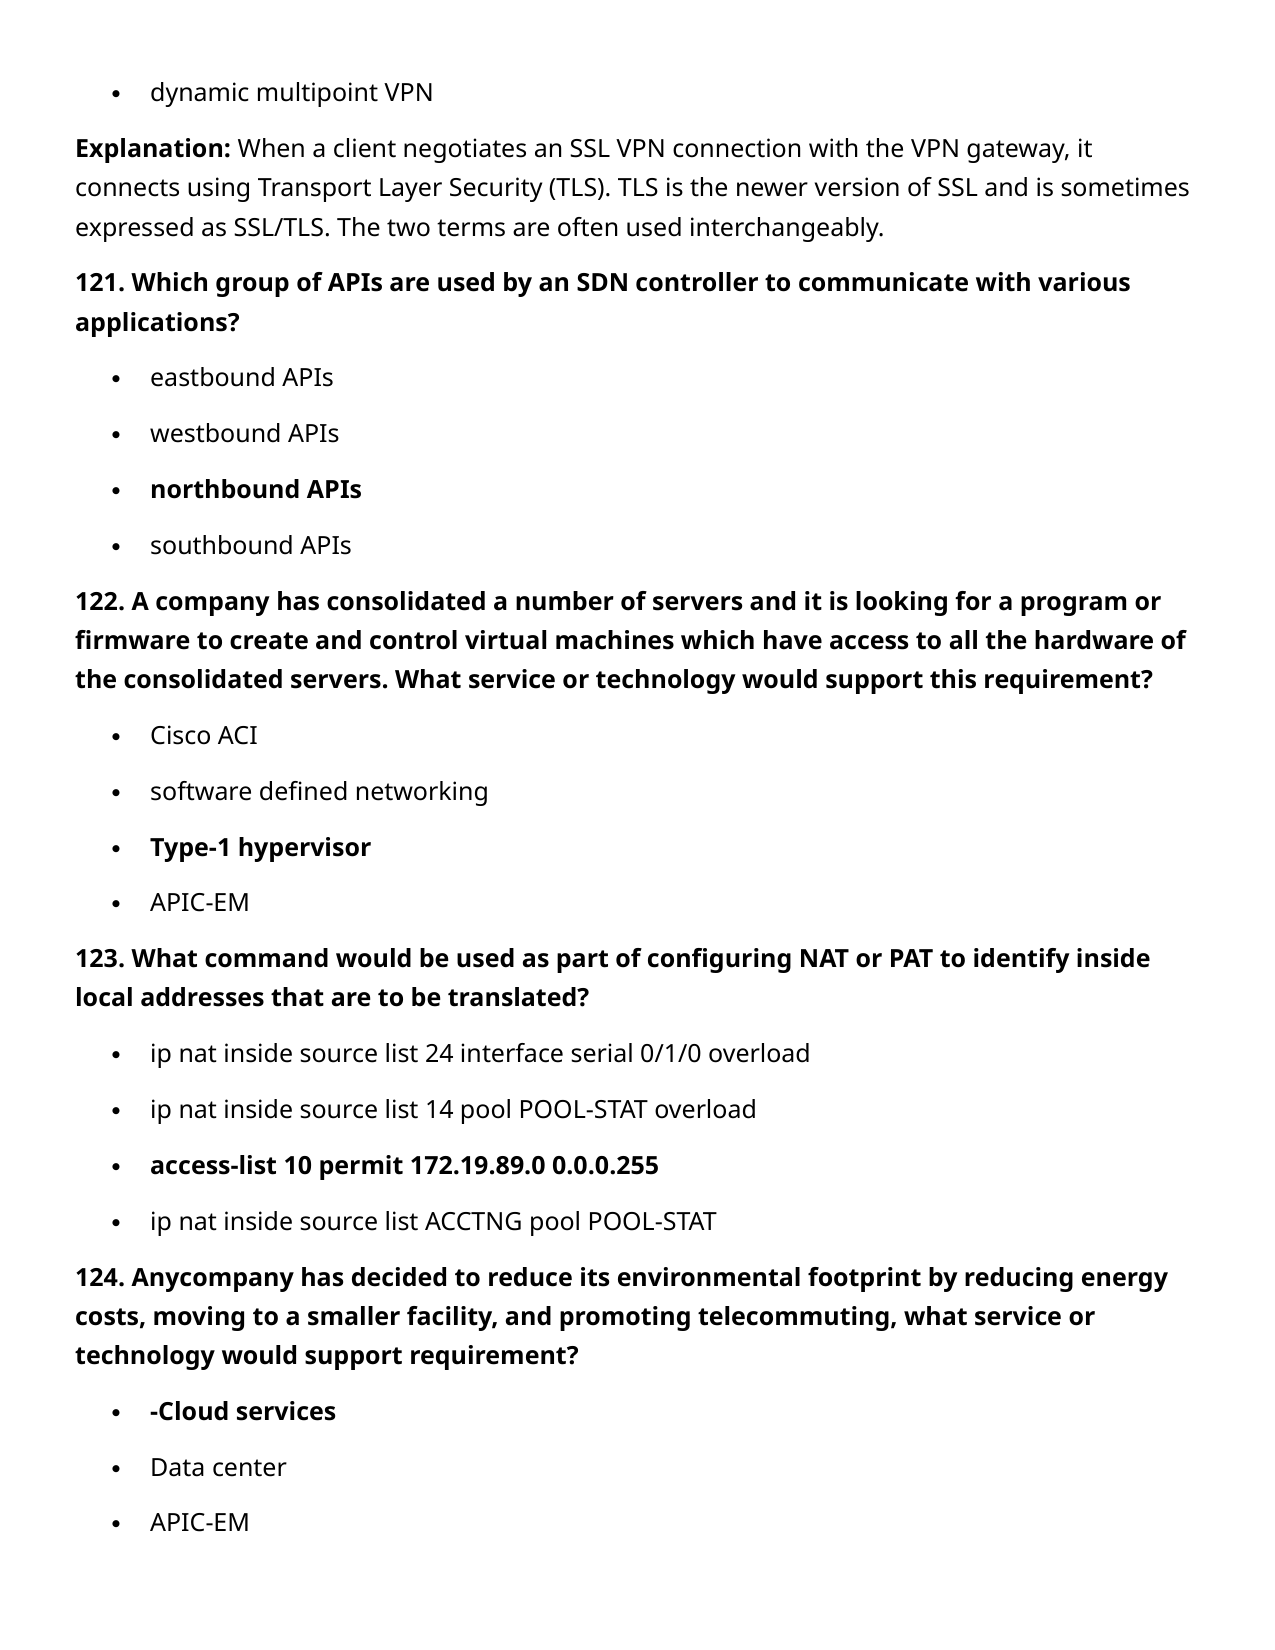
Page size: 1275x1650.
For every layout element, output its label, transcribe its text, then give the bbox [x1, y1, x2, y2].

text 121. Which group of APIs are used by an SDN controller to communicate with various applications? [75, 265, 1200, 338]
list software defined networking [112, 773, 1200, 807]
text 122. A company has consolidated a number of servers and it is looking for a program or firmware to create and control virtual machines which have access to all the hardware of the consolidated servers. What service or technology would support this requirement? [75, 583, 1200, 696]
list ip nat inside source list 14 pool POOL-STAT overload [112, 1092, 1200, 1126]
list -Cloud services [112, 1393, 1200, 1427]
list APIC-EM [112, 1505, 1200, 1539]
list Cisco ACI [112, 717, 1200, 752]
text 124. Anycompany has decided to reduce its environmental footprint by reducing energy costs, moving to a smaller facility, and promoting telecommuting, what service or technology would support requirement? [75, 1259, 1200, 1372]
list Data center [112, 1449, 1200, 1483]
list ip nat inside source list ACCTNG pool POOL-STAT [112, 1203, 1200, 1237]
list ip nat inside source list 24 interface serial 0/1/0 overload [112, 1036, 1200, 1070]
list eastbound APIs [112, 360, 1200, 394]
list APIC-EM [112, 885, 1200, 919]
list southbound APIs [112, 527, 1200, 562]
list access-list 10 permit 172.19.89.0 0.0.0.255 [112, 1147, 1200, 1182]
list northbound APIs [112, 472, 1200, 506]
text 123. What command would be used as part of configuring NAT or PAT to identify inside local addresses that are to be translated? [75, 941, 1200, 1014]
list dynamic multipoint VPN [112, 75, 1200, 109]
text Explanation: When a client negotiates an SSL VPN connection with the VPN gateway, it connects using Transport Layer Security (TLS). TLS is the newer version of SSL and is sometimes expressed as SSL/TLS. The two terms are often used interchangeably. [75, 131, 1200, 243]
list westbound APIs [112, 416, 1200, 450]
list Type-1 hypervisor [112, 829, 1200, 863]
